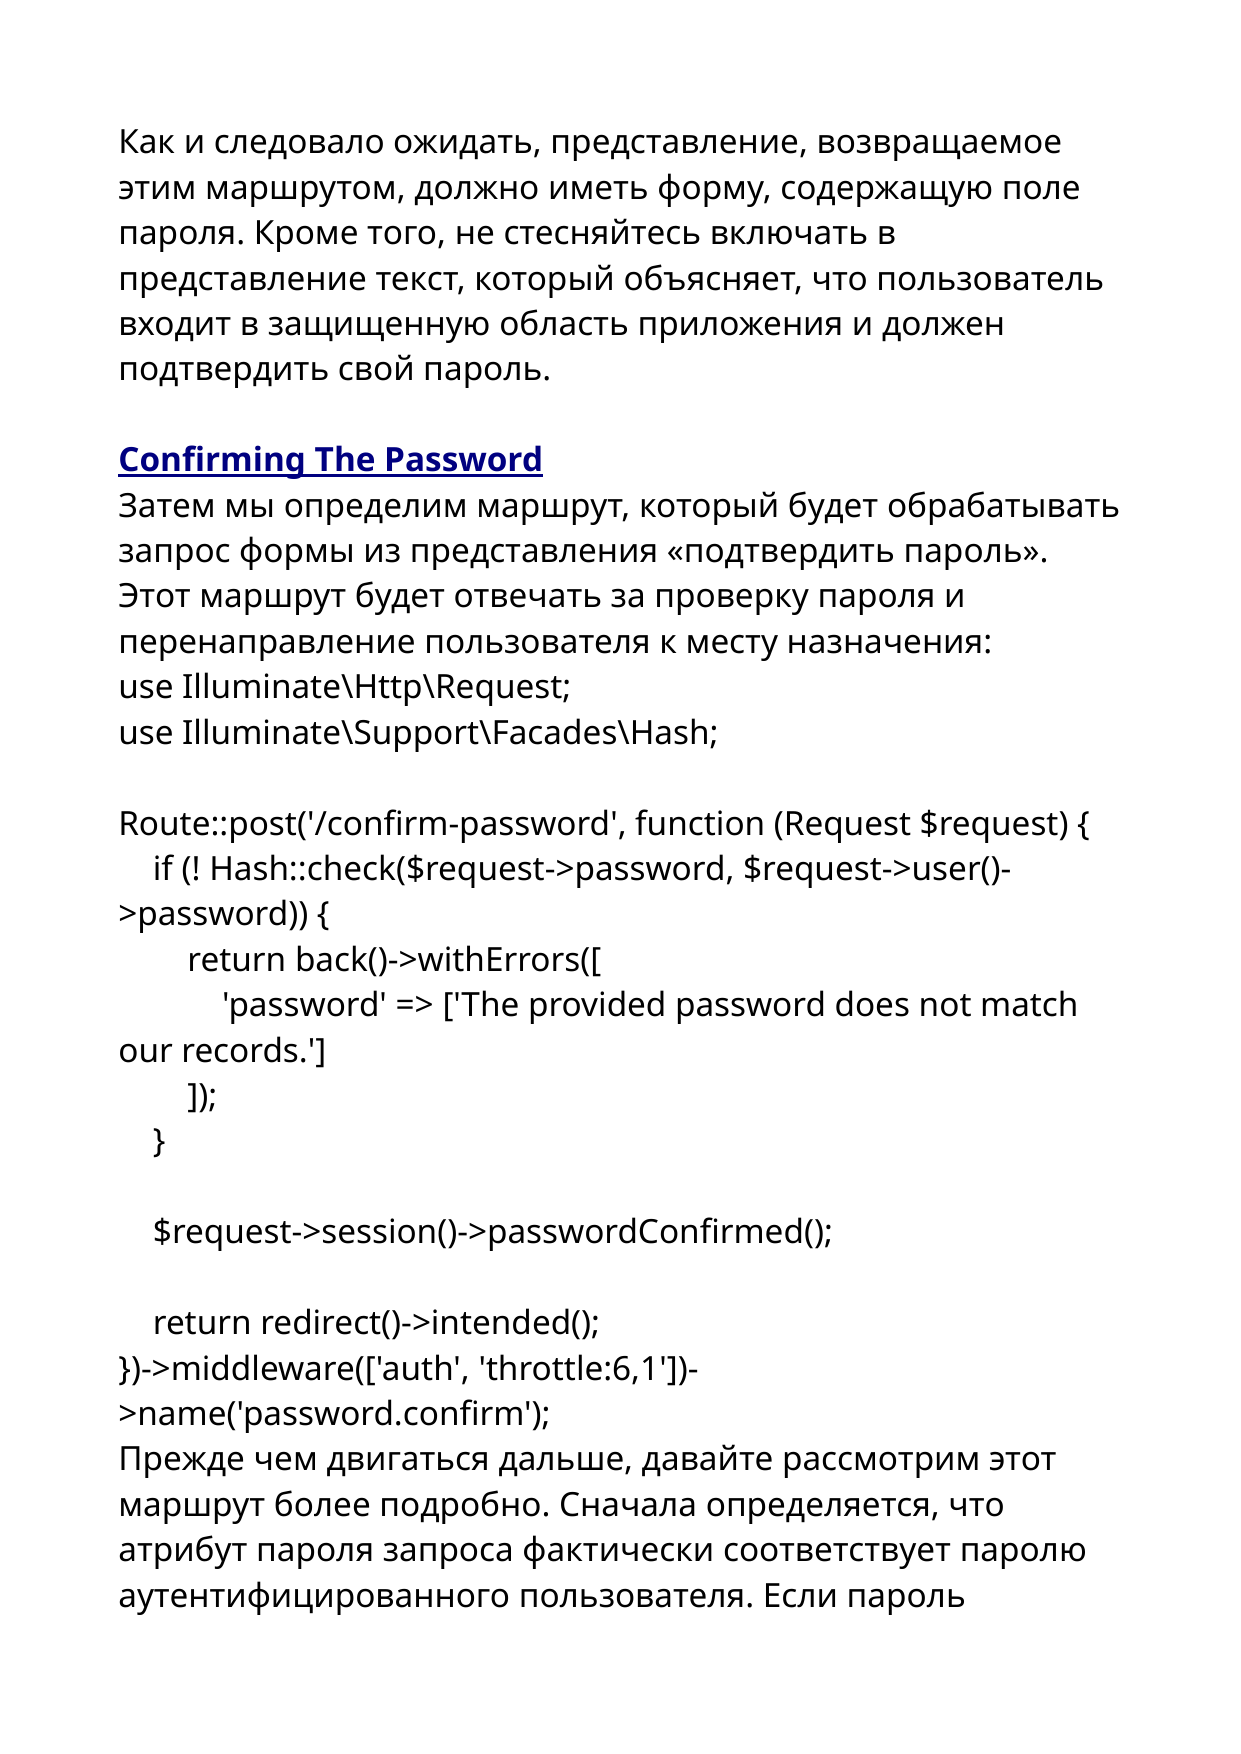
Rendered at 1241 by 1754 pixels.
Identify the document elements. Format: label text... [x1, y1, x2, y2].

text return redirect()->intended(); [118, 1299, 1122, 1344]
text 'password' => ['The provided password does not match our records.'] [118, 981, 1122, 1072]
subtitle Confirming The Password [118, 436, 1122, 481]
text ]); [118, 1072, 1122, 1117]
text Route::post('/confirm-password', function (Request $request) { [118, 799, 1122, 845]
text return back()->withErrors([ [118, 936, 1122, 981]
text $request->session()->passwordConfirmed(); [118, 1208, 1122, 1253]
text Затем мы определим маршрут, который будет обрабатывать запрос формы из представления «подтвердить пароль». Этот маршрут будет отвечать за проверку пароля и перенаправление пользователя к месту назначения: [118, 481, 1122, 663]
text Прежде чем двигаться дальше, давайте рассмотрим этот маршрут более подробно. Сначала определяется, что атрибут пароля запроса фактически соответствует паролю аутентифицированного пользователя. Если пароль [118, 1435, 1122, 1617]
text if (! Hash::check($request->password, $request->user()->password)) { [118, 845, 1122, 936]
text } [118, 1117, 1122, 1163]
text use Illuminate\Support\Facades\Hash; [118, 708, 1122, 754]
text Как и следовало ожидать, представление, возвращаемое этим маршрутом, должно иметь форму, содержащую поле пароля. Кроме того, не стесняйтесь включать в представление текст, который объясняет, что пользователь входит в защищенную область приложения и должен подтвердить свой пароль. [118, 118, 1122, 391]
text })->middleware(['auth', 'throttle:6,1'])->name('password.confirm'); [118, 1344, 1122, 1435]
text use Illuminate\Http\Request; [118, 663, 1122, 708]
